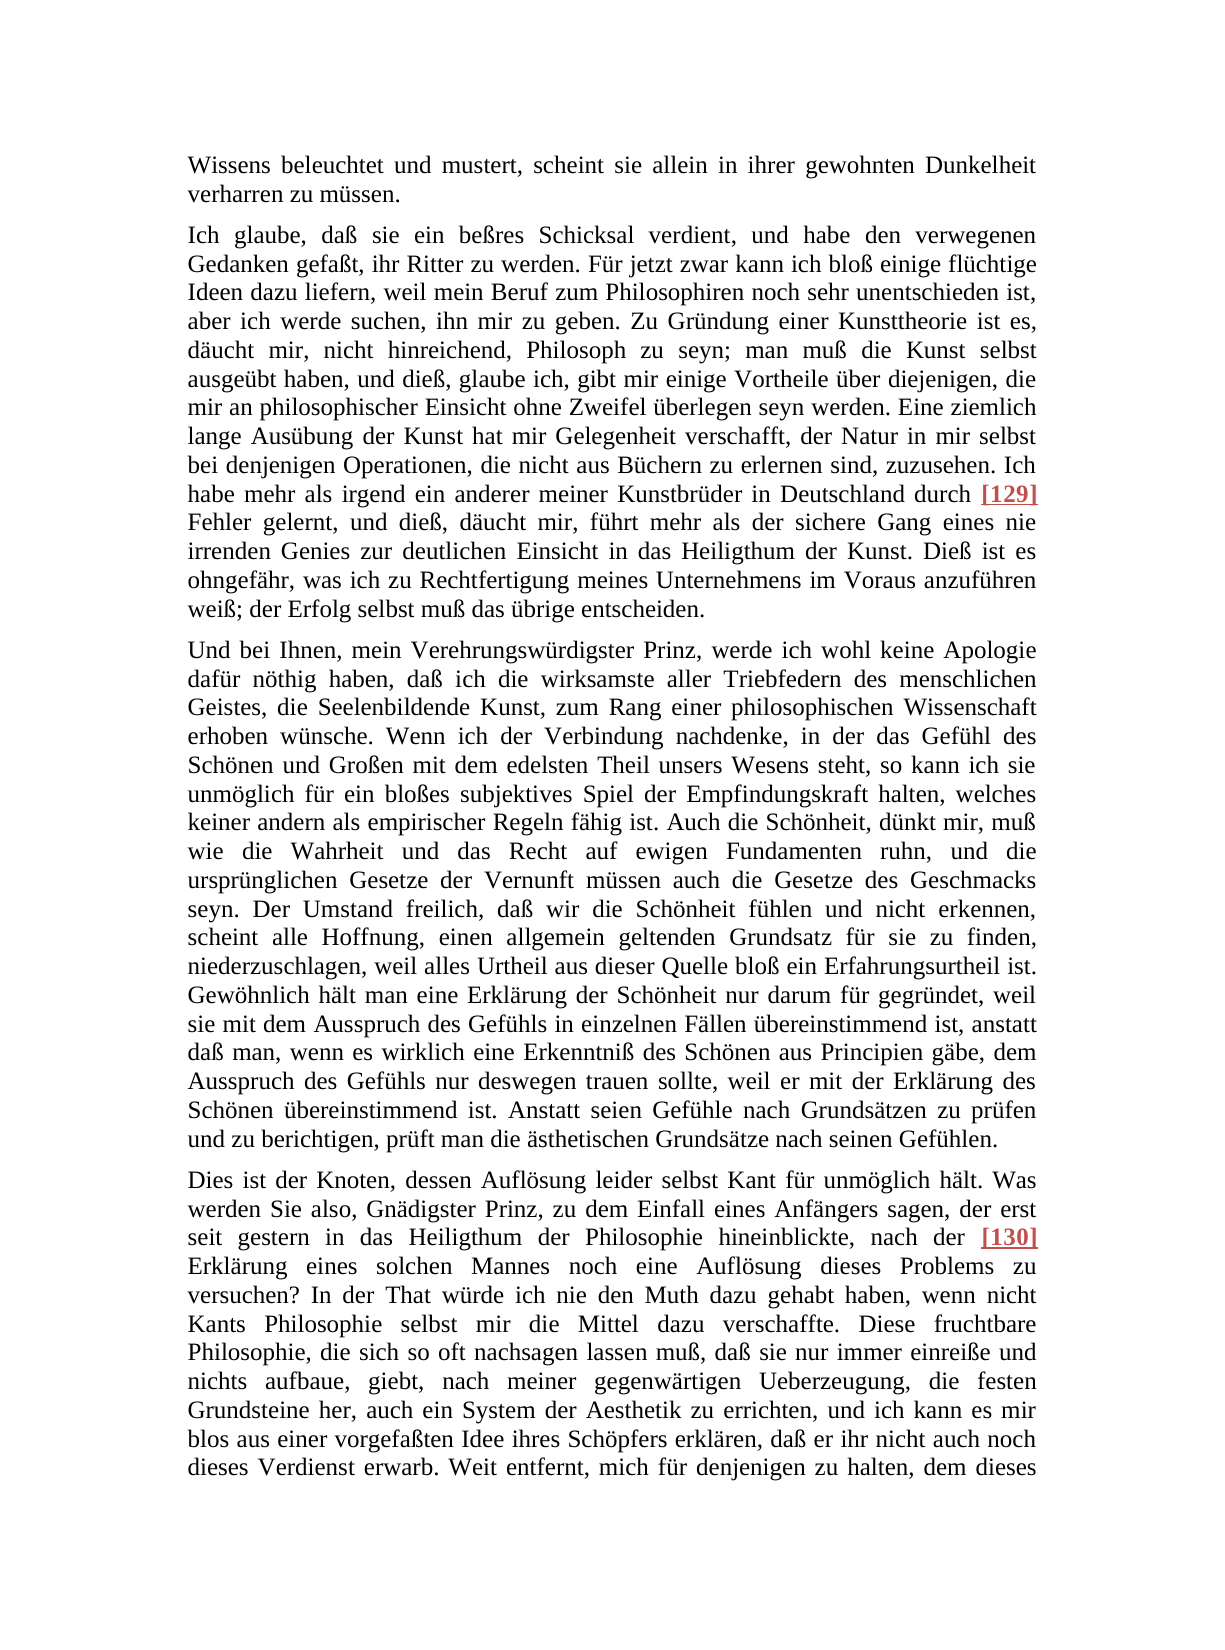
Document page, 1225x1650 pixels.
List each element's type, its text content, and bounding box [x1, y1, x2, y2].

text Wissens beleuchtet und mustert, scheint sie allein in ihrer gewohnten Dunkelheit verharren zu müssen. [187, 150, 1037, 207]
text Ich glaube, daß sie ein beßres Schicksal verdient, und habe den verwegenen Gedanken gefaßt, ihr Ritter zu werden. Für jetzt zwar kann ich bloß einige flüchtige Ideen dazu liefern, weil mein Beruf zum Philosophiren noch sehr unentschieden ist, aber ich werde suchen, ihn mir zu geben. Zu Gründung einer Kunsttheorie ist es, däucht mir, nicht hinreichend, Philosoph zu seyn; man muß die Kunst selbst ausgeübt haben, und dieß, glaube ich, gibt mir einige Vortheile über diejenigen, die mir an philosophischer Einsicht ohne Zweifel überlegen seyn werden. Eine ziemlich lange Ausübung der Kunst hat mir Gelegenheit verschafft, der Natur in mir selbst bei denjenigen Operationen, die nicht aus Büchern zu erlernen sind, zuzusehen. Ich habe mehr als irgend ein anderer meiner Kunstbrüder in Deutschland durch [129] Fehler gelernt, und dieß, däucht mir, führt mehr als der sichere Gang eines nie irrenden Genies zur deutlichen Einsicht in das Heiligthum der Kunst. Dieß ist es ohngefähr, was ich zu Rechtfertigung meines Unternehmens im Voraus anzuführen weiß; der Erfolg selbst muß das übrige entscheiden. [187, 220, 1037, 622]
text Dies ist der Knoten, dessen Auflösung leider selbst Kant für unmöglich hält. Was werden Sie also, Gnädigster Prinz, zu dem Einfall eines Anfängers sagen, der erst seit gestern in das Heiligthum der Philosophie hineinblickte, nach der [130] Erklärung eines solchen Mannes noch eine Auflösung dieses Problems zu versuchen? In der That würde ich nie den Muth dazu gehabt haben, wenn nicht Kants Philosophie selbst mir die Mittel dazu verschaffte. Diese fruchtbare Philosophie, die sich so oft nachsagen lassen muß, daß sie nur immer einreiße und nichts aufbaue, giebt, nach meiner gegenwärtigen Ueberzeugung, die festen Grundsteine her, auch ein System der Aesthetik zu errichten, und ich kann es mir blos aus einer vorgefaßten Idee ihres Schöpfers erklären, daß er ihr nicht auch noch dieses Verdienst erwarb. Weit entfernt, mich für denjenigen zu halten, dem dieses [187, 1165, 1037, 1481]
text Und bei Ihnen, mein Verehrungswürdigster Prinz, werde ich wohl keine Apologie dafür nöthig haben, daß ich die wirksamste aller Triebfedern des menschlichen Geistes, die Seelenbildende Kunst, zum Rang einer philosophischen Wissenschaft erhoben wünsche. Wenn ich der Verbindung nachdenke, in der das Gefühl des Schönen und Großen mit dem edelsten Theil unsers Wesens steht, so kann ich sie unmöglich für ein bloßes subjektives Spiel der Empfindungskraft halten, welches keiner andern als empirischer Regeln fähig ist. Auch die Schönheit, dünkt mir, muß wie die Wahrheit und das Recht auf ewigen Fundamenten ruhn, und die ursprünglichen Gesetze der Vernunft müssen auch die Gesetze des Geschmacks seyn. Der Umstand freilich, daß wir die Schönheit fühlen und nicht erkennen, scheint alle Hoffnung, einen allgemein geltenden Grundsatz für sie zu finden, niederzuschlagen, weil alles Urtheil aus dieser Quelle bloß ein Erfahrungsurtheil ist. Gewöhnlich hält man eine Erklärung der Schönheit nur darum für gegründet, weil sie mit dem Ausspruch des Gefühls in einzelnen Fällen übereinstimmend ist, anstatt daß man, wenn es wirklich eine Erkenntniß des Schönen aus Principien gäbe, dem Ausspruch des Gefühls nur deswegen trauen sollte, weil er mit der Erklärung des Schönen übereinstimmend ist. Anstatt seien Gefühle nach Grundsätzen zu prüfen und zu berichtigen, prüft man die ästhetischen Grundsätze nach seinen Gefühlen. [187, 635, 1037, 1152]
